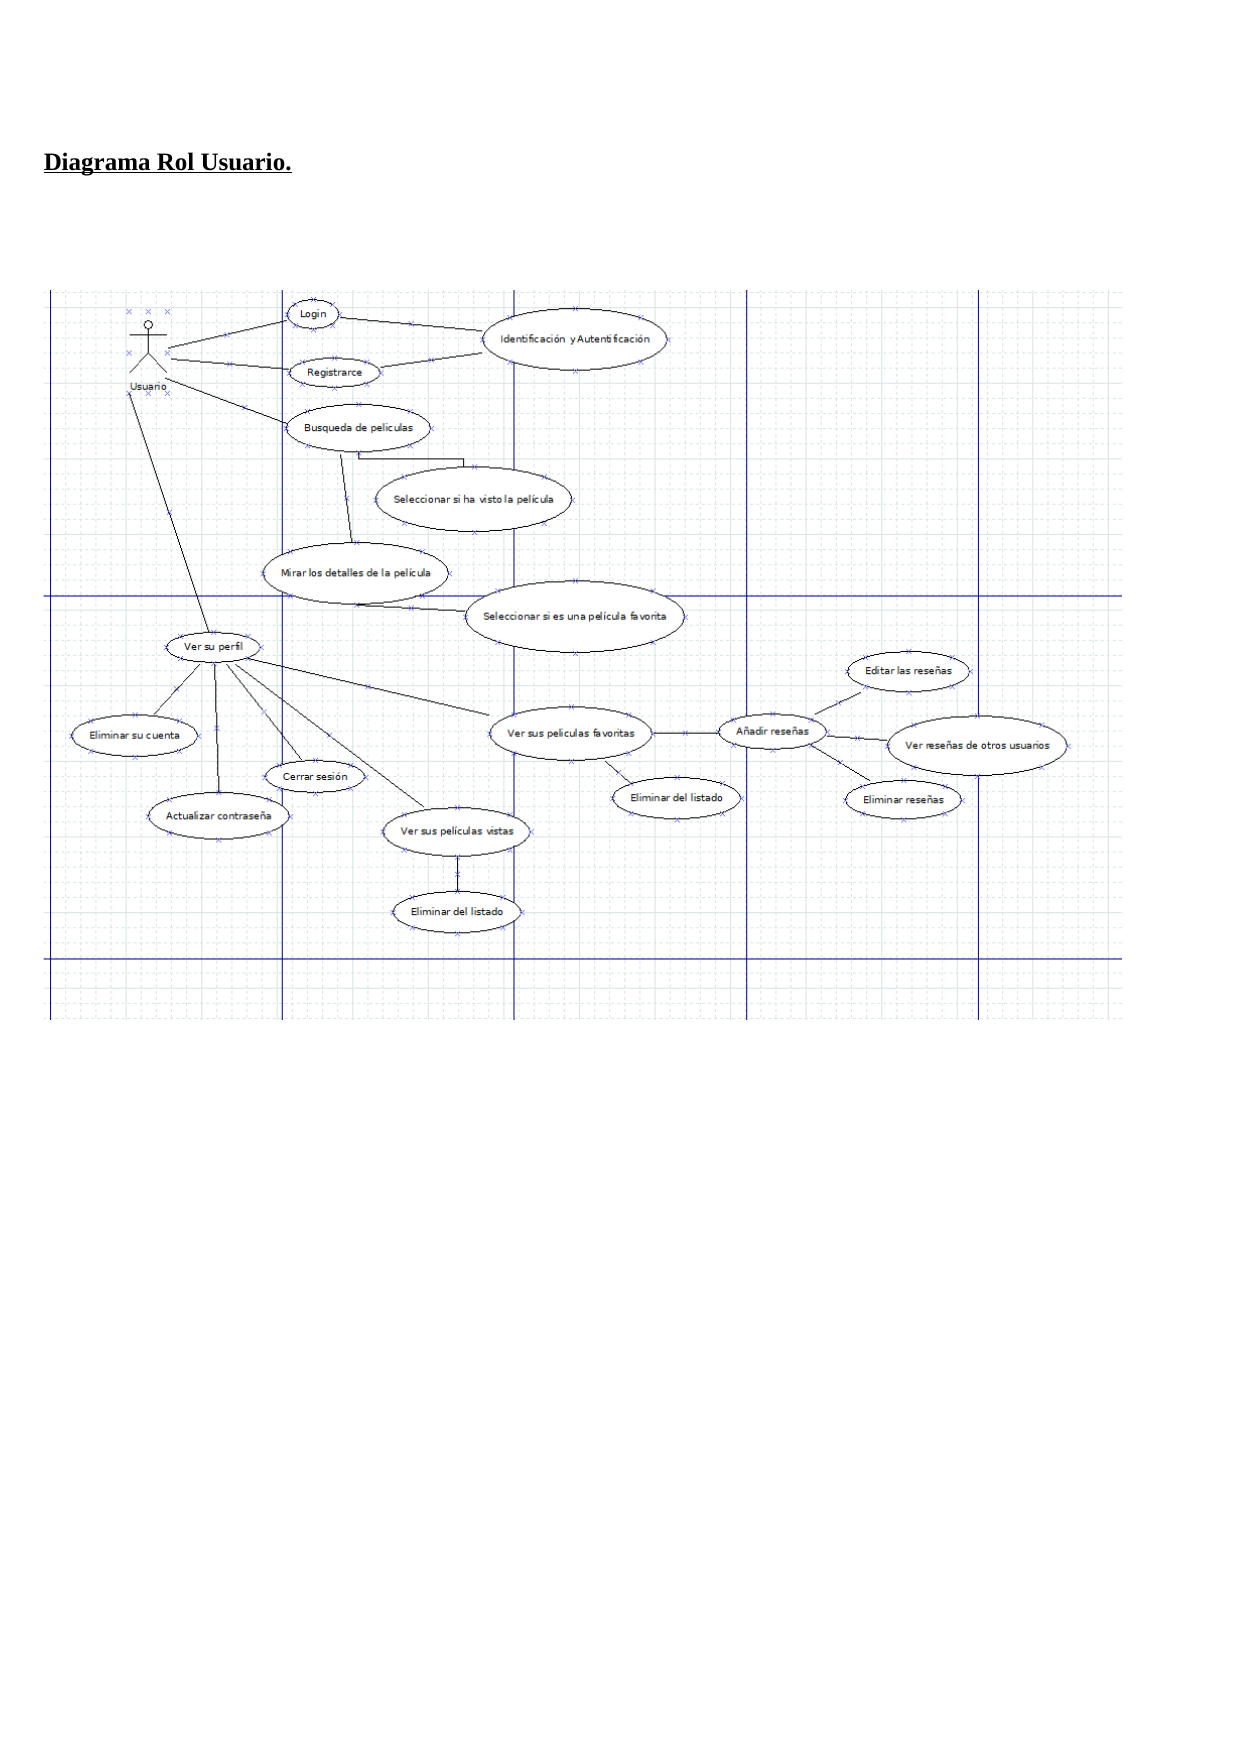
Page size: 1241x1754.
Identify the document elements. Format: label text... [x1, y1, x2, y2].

picture [43, 290, 1122, 1020]
text Diagrama Rol Usuario. [43, 147, 1122, 176]
